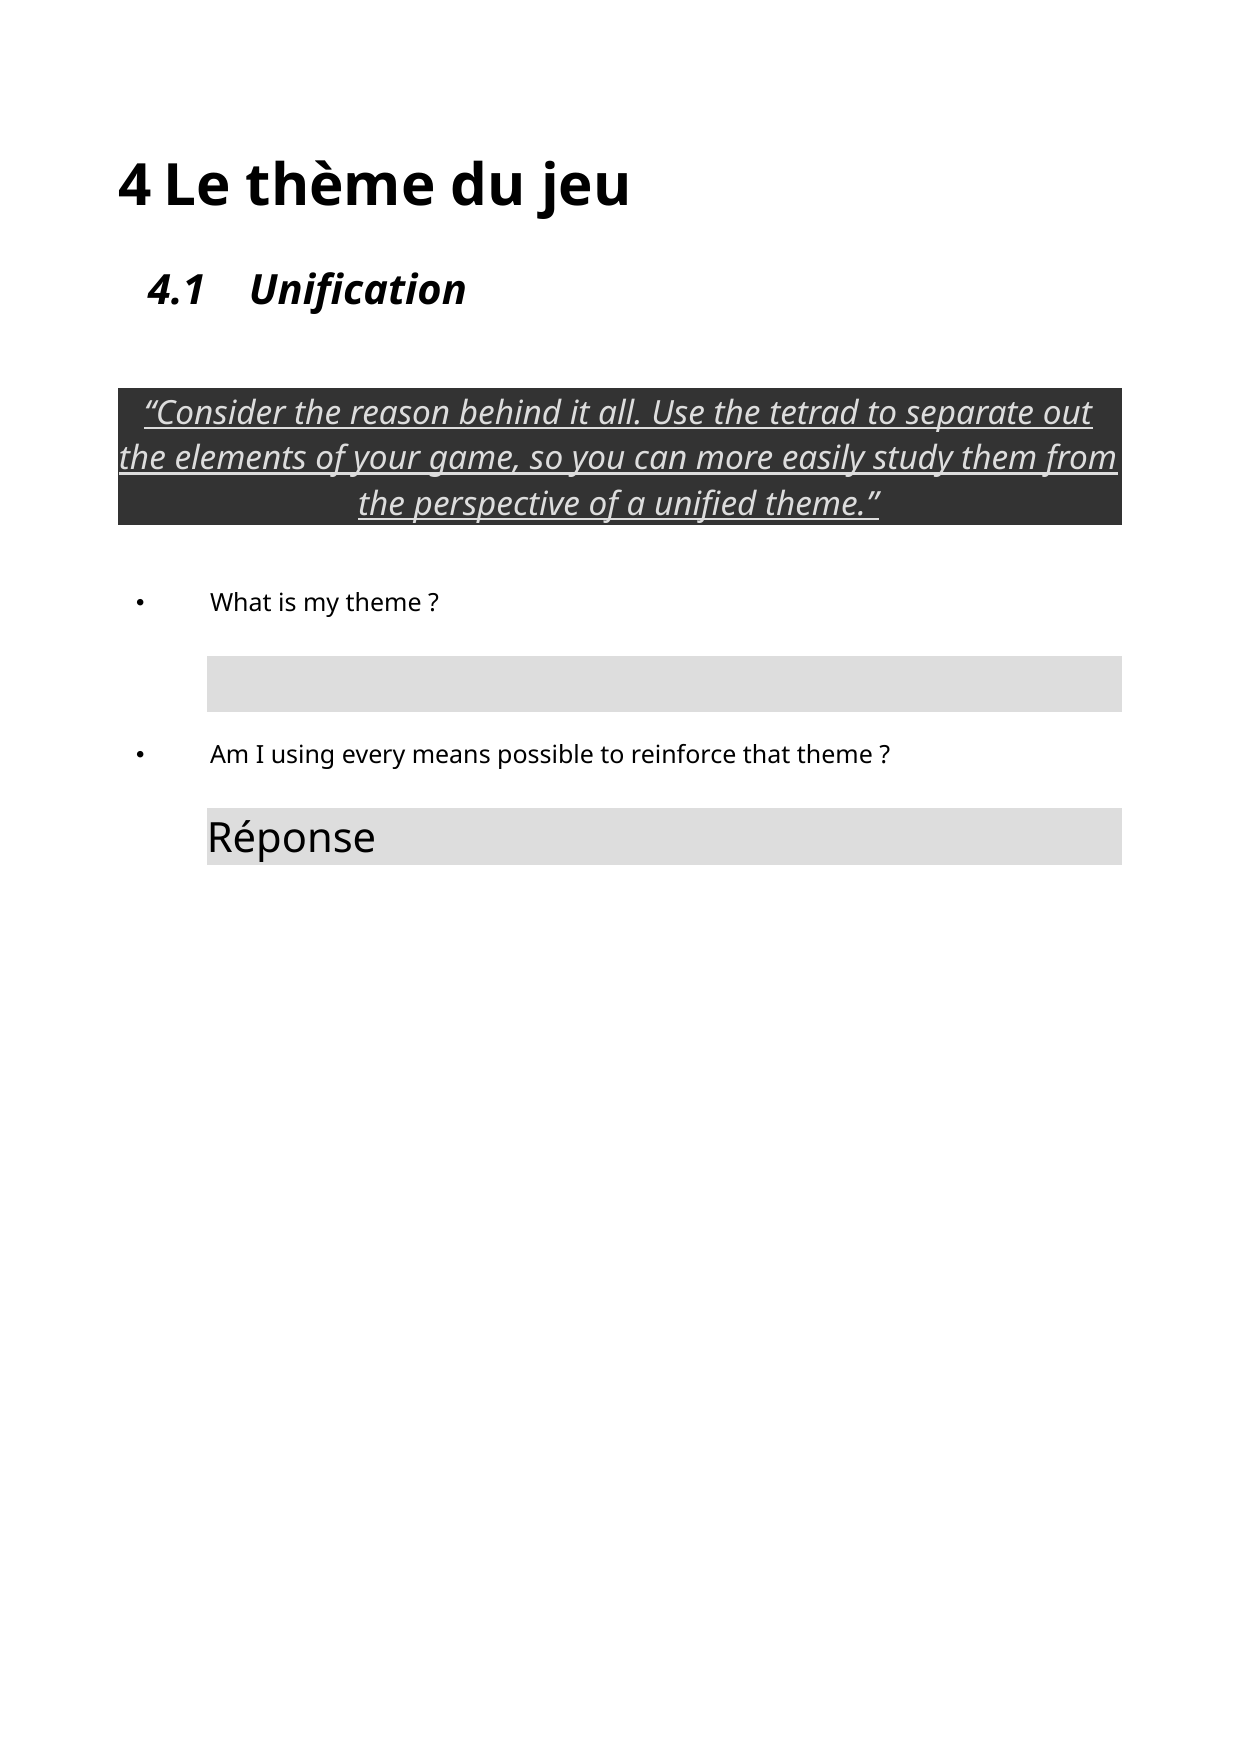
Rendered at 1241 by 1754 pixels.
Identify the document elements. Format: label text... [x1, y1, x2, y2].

list What is my theme ? [136, 584, 1122, 618]
subtitle Unification [148, 260, 1122, 317]
list Am I using every means possible to reinforce that theme ? [136, 737, 1122, 771]
text “Consider the reason behind it all. Use the tetrad to separate out the elements of your game, so you can more easily study them from the perspective of a unified theme.” [118, 388, 1122, 525]
subtitle Le thème du jeu [118, 143, 1122, 223]
text Réponse [207, 808, 1122, 865]
